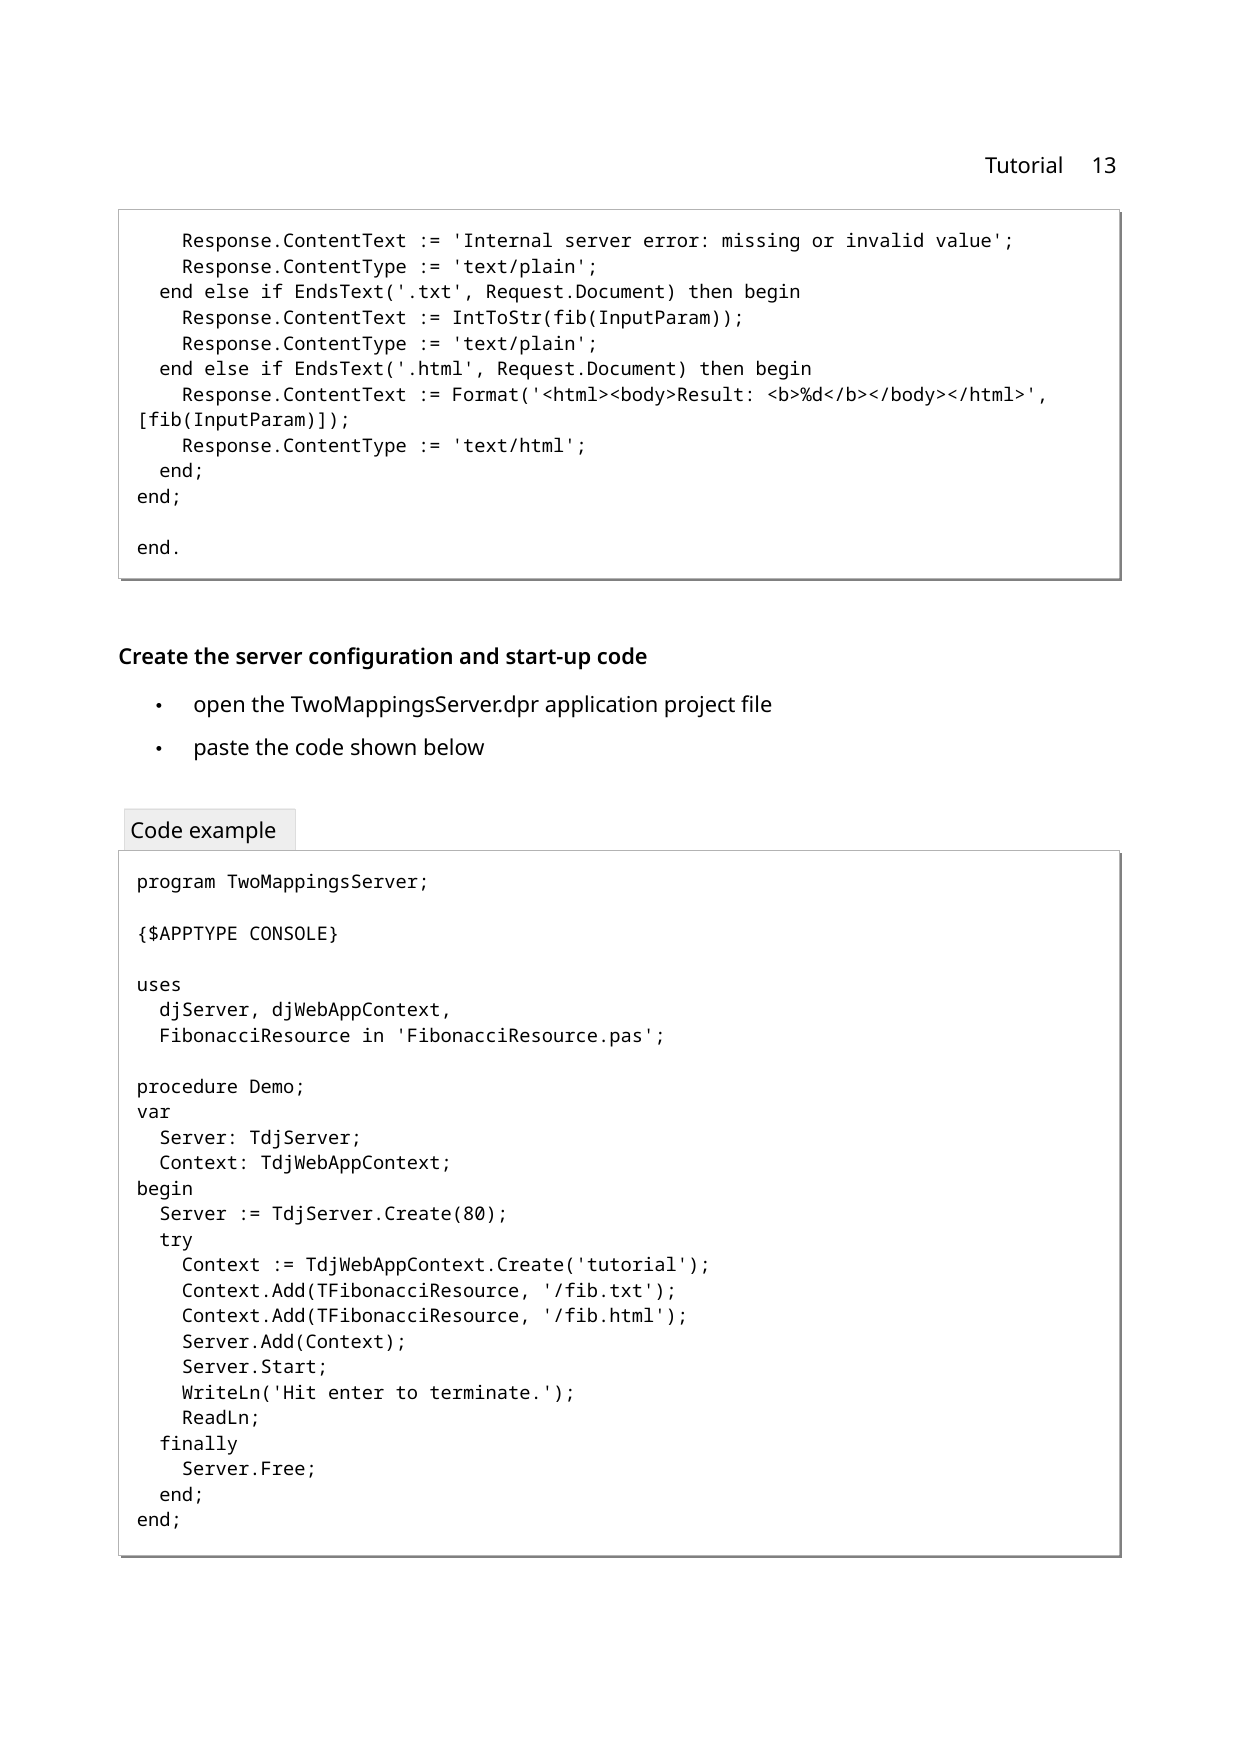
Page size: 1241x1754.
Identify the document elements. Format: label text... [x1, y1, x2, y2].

text Server: TdjServer; [119, 1106, 1119, 1131]
subtitle Create the server configuration and start-up code [118, 641, 1122, 671]
text Code example [125, 810, 295, 850]
text finally [119, 1412, 1119, 1437]
text end; [119, 439, 1119, 464]
text end else if EndsText('.txt', Request.Document) then begin [119, 260, 1119, 286]
text Context.Add(TFibonacciResource, '/fib.txt'); [119, 1259, 1119, 1284]
text Server := TdjServer.Create(80); [119, 1182, 1119, 1208]
text end; [119, 1463, 1119, 1488]
text Context := TdjWebAppContext.Create('tutorial'); [119, 1233, 1119, 1259]
text ReadLn; [119, 1386, 1119, 1412]
text Context: TdjWebAppContext; [119, 1131, 1119, 1157]
text program TwoMappingsServer; [119, 851, 1119, 894]
text Response.ContentText := IntToStr(fib(InputParam)); [119, 286, 1119, 311]
text FibonacciResource in 'FibonacciResource.pas'; [119, 1003, 1119, 1047]
text Response.ContentType := 'text/html'; [119, 413, 1119, 439]
text WriteLn('Hit enter to terminate.'); [119, 1361, 1119, 1386]
text procedure Demo; [119, 1054, 1119, 1080]
text Response.ContentType := 'text/plain'; [119, 235, 1119, 260]
list paste the code shown below [156, 731, 1122, 761]
text {$APPTYPE CONSOLE} [119, 901, 1119, 945]
text Server.Add(Context); [119, 1310, 1119, 1335]
list open the TwoMappingsServer.dpr application project file [156, 689, 1122, 719]
text Response.ContentText := Format('<html><body>Result: <b>%d</b></body></html>', [fib(InputParam)]); [119, 362, 1119, 413]
text Response.ContentType := 'text/plain'; [119, 311, 1119, 337]
text end else if EndsText('.html', Request.Document) then begin [119, 337, 1119, 362]
text var [252, 1081, 258, 1092]
text end. [119, 516, 1119, 578]
text var [119, 1080, 1119, 1106]
text end; [119, 1488, 1119, 1532]
text uses [119, 952, 1119, 978]
text Response.ContentText := 'Internal server error: missing or invalid value'; [119, 210, 1119, 235]
text Server.Free; [119, 1437, 1119, 1463]
text Context.Add(TFibonacciResource, '/fib.html'); [119, 1284, 1119, 1310]
text Server.Start; [119, 1335, 1119, 1361]
text djServer, djWebAppContext, [119, 978, 1119, 1003]
text try [119, 1208, 1119, 1233]
text begin [119, 1157, 1119, 1182]
text end; [119, 464, 1119, 508]
